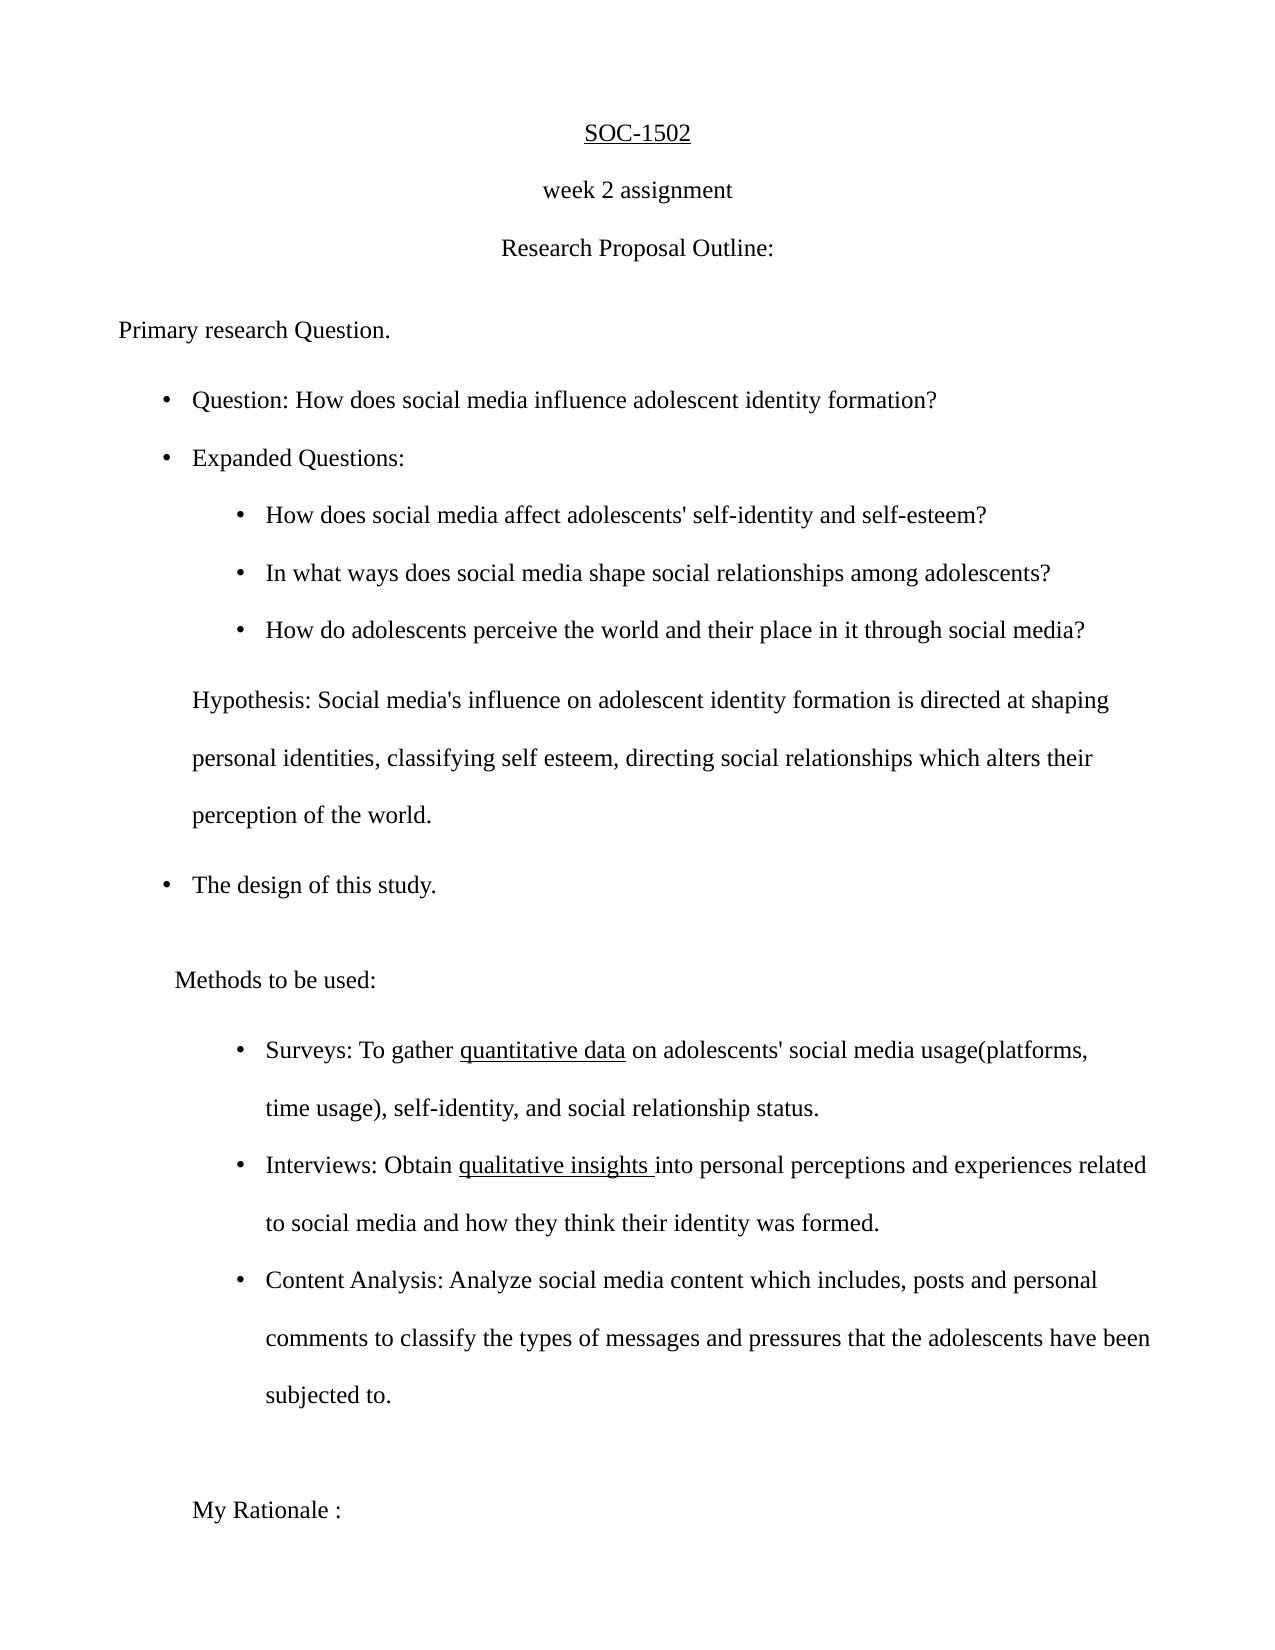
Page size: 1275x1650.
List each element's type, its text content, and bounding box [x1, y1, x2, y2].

subtitle Methods to be used: [118, 966, 1157, 994]
list How does social media affect adolescents' self-identity and self-esteem? [236, 501, 1157, 529]
list Surveys: To gather quantitative data on adolescents' social media usage(platforms, [236, 1036, 1157, 1064]
list The design of this study. [162, 871, 1157, 899]
subtitle Primary research Question. [118, 316, 1157, 344]
list Question: How does social media influence adolescent identity formation? [162, 386, 1157, 414]
list time usage), self-identity, and social relationship status. [236, 1093, 1157, 1122]
list In what ways does social media shape social relationships among adolescents? [236, 558, 1157, 587]
list Interviews: Obtain qualitative insights into personal perceptions and experiences related to social media and how they think their identity was formed. [236, 1151, 1157, 1237]
text Research Proposal Outline: [118, 233, 1157, 262]
text week 2 assignment [118, 176, 1157, 204]
list Expanded Questions: [162, 443, 1157, 472]
list Hypothesis: Social media's influence on adolescent identity formation is directed at shaping personal identities, classifying self esteem, directing social relationships which alters their perception of the world. [162, 686, 1157, 829]
list How do adolescents perceive the world and their place in it through social media? [236, 616, 1157, 644]
list My Rationale : [162, 1496, 1157, 1524]
text SOC-1502 [118, 118, 1157, 147]
list Content Analysis: Analyze social media content which includes, posts and personal comments to classify the types of messages and pressures that the adolescents have been subjected to. [236, 1266, 1157, 1409]
